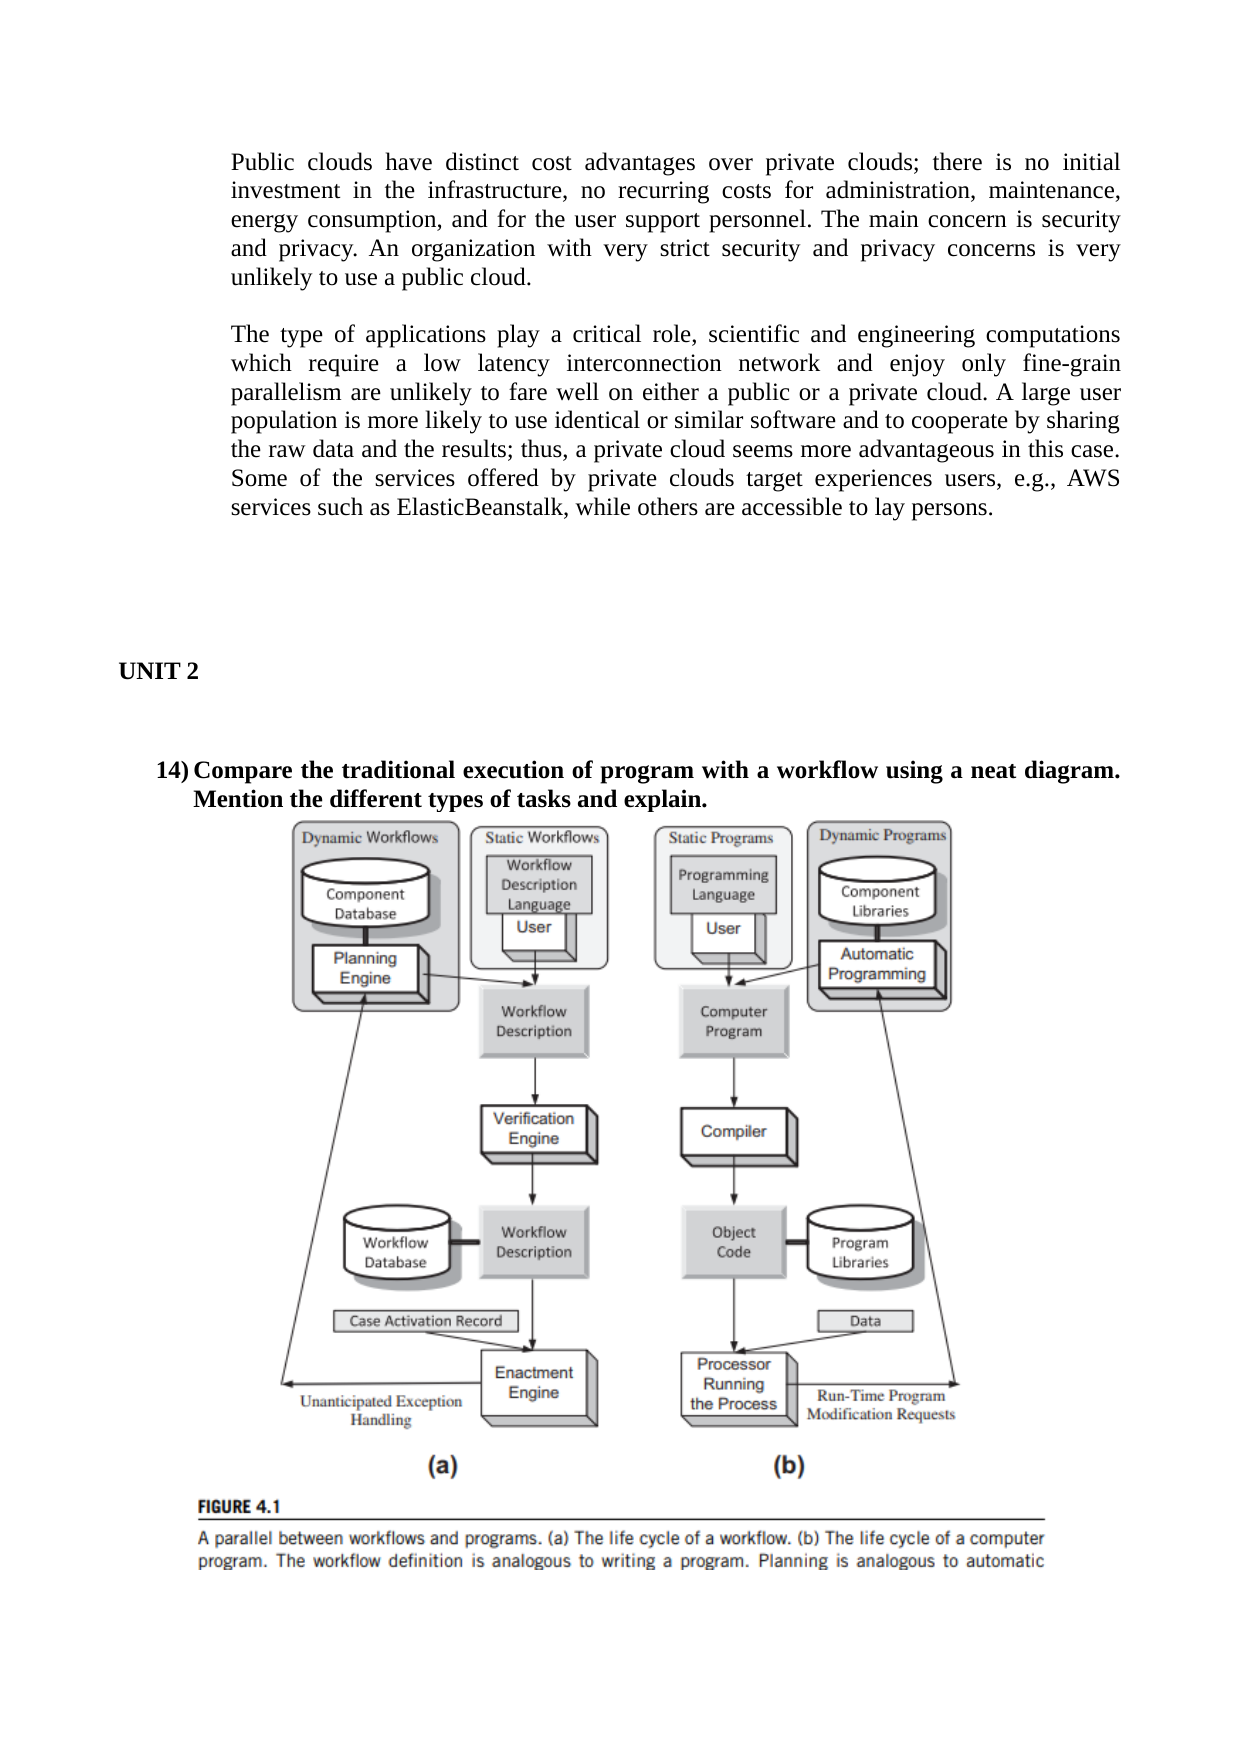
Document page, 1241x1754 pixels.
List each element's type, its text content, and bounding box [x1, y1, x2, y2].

picture [190, 812, 1051, 1570]
subtitle UNIT 2 [118, 656, 1122, 685]
list Public clouds have distinct cost advantages over private clouds; there is no initial investment in the infrastructure, no recurring costs for administration, maintenance, energy consumption, and for the user support personnel. The main concern is security and privacy. An organization with very strict security and privacy concerns is very unlikely to use a public cloud. [193, 147, 1122, 291]
list The type of applications play a critical role, scientific and engineering computations which require a low latency interconnection network and enjoy only fine-grain parallelism are unlikely to fare well on either a public or a private cloud. A large user population is more likely to use identical or similar software and to cooperate by sharing the raw data and the results; thus, a private cloud seems more advantageous in this case. Some of the services offered by private clouds target experiences users, e.g., AWS services such as ElasticBeanstalk, while others are accessible to lay persons. [193, 319, 1122, 521]
list Compare the traditional execution of program with a workflow using a neat diagram. Mention the different types of tasks and explain. [156, 755, 1122, 813]
